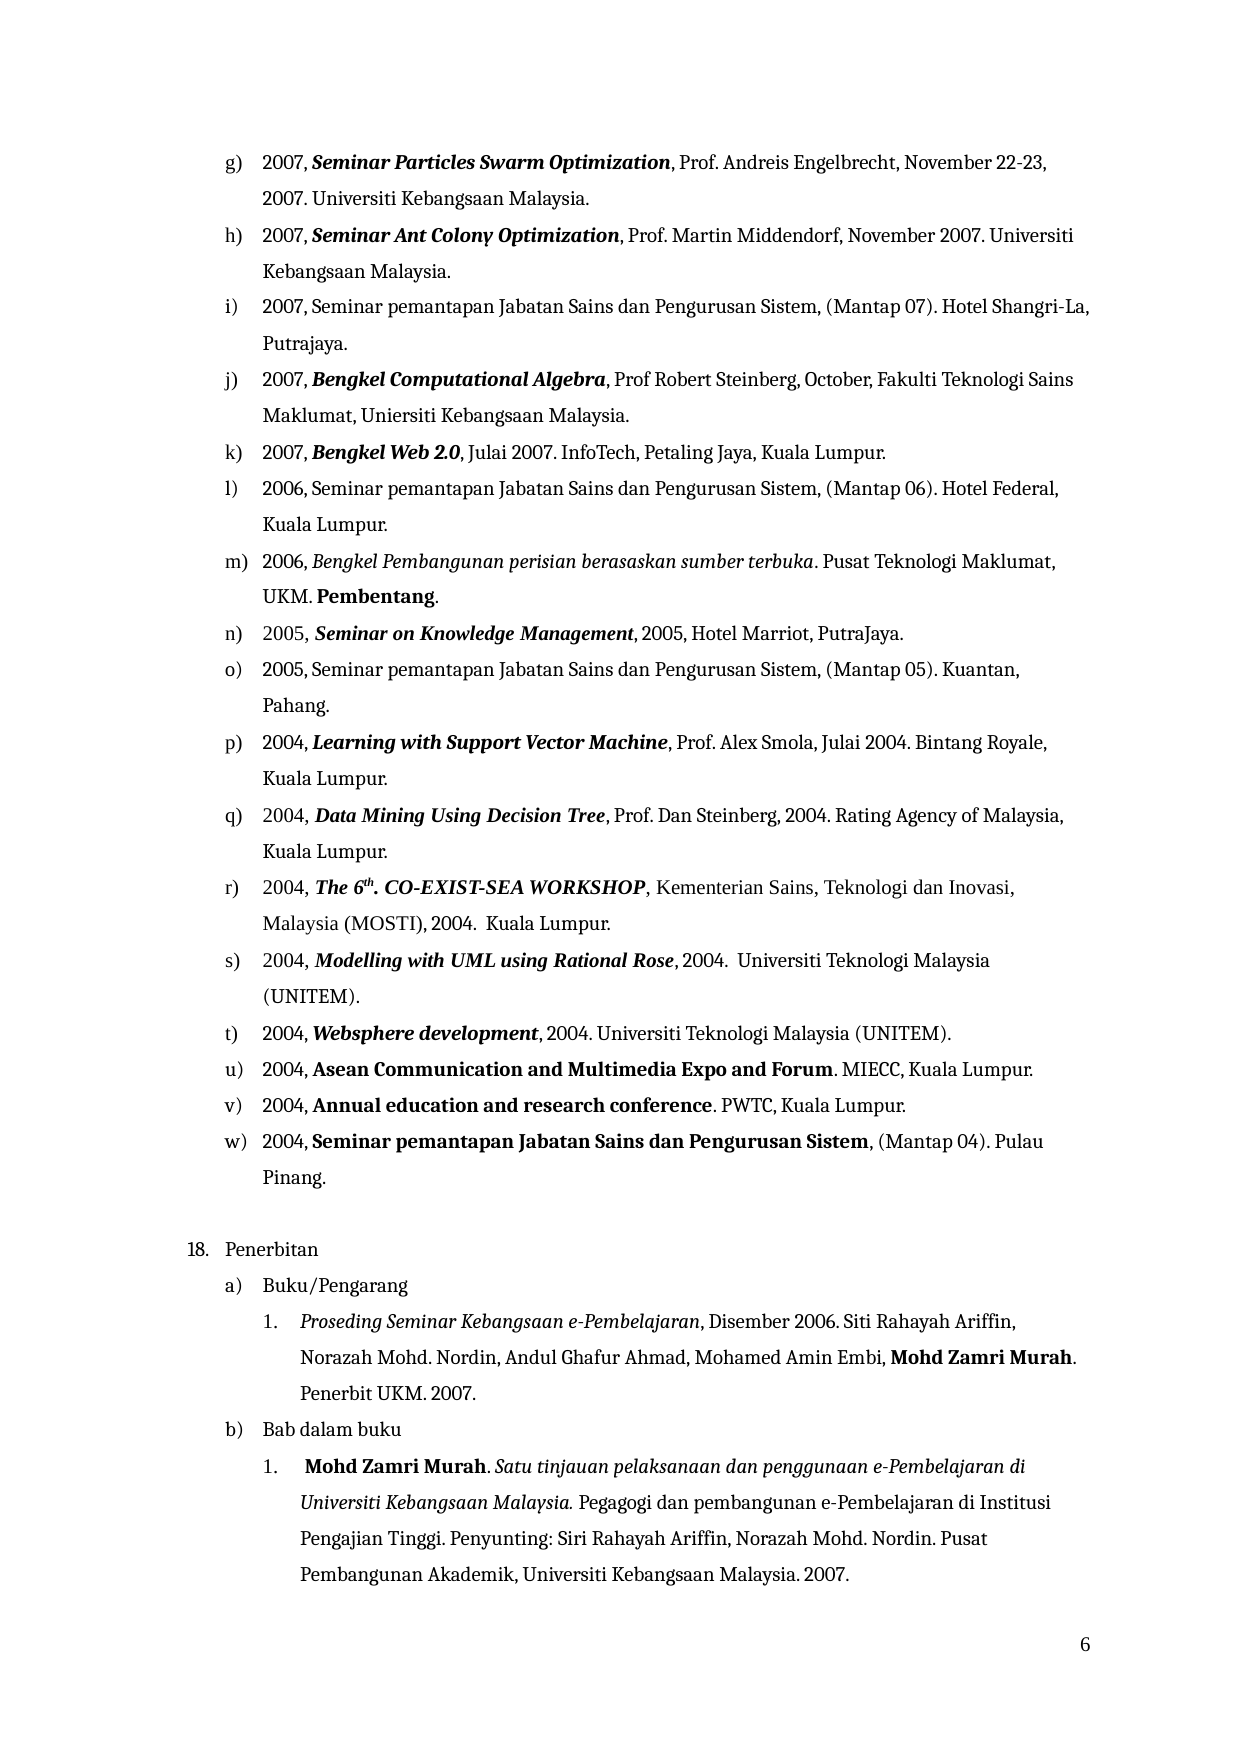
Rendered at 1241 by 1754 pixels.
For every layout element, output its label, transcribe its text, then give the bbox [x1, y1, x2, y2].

list 2005, Seminar pemantapan Jabatan Sains dan Pengurusan Sistem, (Mantap 05). Kuantan, Pahang. [225, 658, 1090, 718]
list 2004, Seminar pemantapan Jabatan Sains dan Pengurusan Sistem, (Mantap 04). Pulau Pinang. [225, 1130, 1090, 1189]
list 2007, Bengkel Computational Algebra, Prof Robert Steinberg, October, Fakulti Teknologi Sains Maklumat, Uniersiti Kebangsaan Malaysia. [225, 367, 1090, 428]
list 2004, The 6th. CO-EXIST-SEA WORKSHOP, Kementerian Sains, Teknologi dan Inovasi, Malaysia (MOSTI), 2004. Kuala Lumpur. [225, 875, 1090, 936]
list 2006, Seminar pemantapan Jabatan Sains dan Pengurusan Sistem, (Mantap 06). Hotel Federal, Kuala Lumpur. [225, 477, 1090, 537]
list 2007, Seminar Ant Colony Optimization, Prof. Martin Middendorf, November 2007. Universiti Kebangsaan Malaysia. [225, 223, 1090, 283]
list 2004, Asean Communication and Multimedia Expo and Forum. MIECC, Kuala Lumpur. [225, 1058, 1090, 1082]
list 2004, Websphere development, 2004. Universiti Teknologi Malaysia (UNITEM). [225, 1021, 1090, 1046]
list 2006, Bengkel Pembangunan perisian berasaskan sumber terbuka. Pusat Teknologi Maklumat, UKM. Pembentang. [225, 548, 1090, 609]
list Proseding Seminar Kebangsaan e-Pembelajaran, Disember 2006. Siti Rahayah Ariffin, Norazah Mohd. Nordin, Andul Ghafur Ahmad, Mohamed Amin Embi, Mohd Zamri Murah. Penerbit UKM. 2007. [262, 1309, 1090, 1406]
list 2004, Data Mining Using Decision Tree, Prof. Dan Steinberg, 2004. Rating Agency of Malaysia, Kuala Lumpur. [225, 803, 1090, 863]
list Buku/Pengarang [225, 1273, 1090, 1297]
list Bab dalam buku [225, 1418, 1090, 1442]
list Mohd Zamri Murah. Satu tinjauan pelaksanaan dan penggunaan e-Pembelajaran di Universiti Kebangsaan Malaysia. Pegagogi dan pembangunan e-Pembelajaran di Institusi Pengajian Tinggi. Penyunting: Siri Rahayah Ariffin, Norazah Mohd. Nordin. Pusat Pembangunan Akademik, Universiti Kebangsaan Malaysia. 2007. [262, 1454, 1090, 1586]
list 2007, Bengkel Web 2.0, Julai 2007. InfoTech, Petaling Jaya, Kuala Lumpur. [225, 440, 1090, 464]
list 2004, Modelling with UML using Rational Rose, 2004. Universiti Teknologi Malaysia (UNITEM). [225, 948, 1090, 1009]
list 2004, Annual education and research conference. PWTC, Kuala Lumpur. [225, 1094, 1090, 1118]
list Penerbitan [187, 1237, 1090, 1261]
list 2007, Seminar Particles Swarm Optimization, Prof. Andreis Engelbrecht, November 22-23, 2007. Universiti Kebangsaan Malaysia. [225, 150, 1090, 211]
list 2004, Learning with Support Vector Machine, Prof. Alex Smola, Julai 2004. Bintang Royale, Kuala Lumpur. [225, 730, 1090, 791]
list 2005, Seminar on Knowledge Management, 2005, Hotel Marriot, PutraJaya. [225, 621, 1090, 646]
list 2007, Seminar pemantapan Jabatan Sains dan Pengurusan Sistem, (Mantap 07). Hotel Shangri-La, Putrajaya. [225, 295, 1090, 355]
